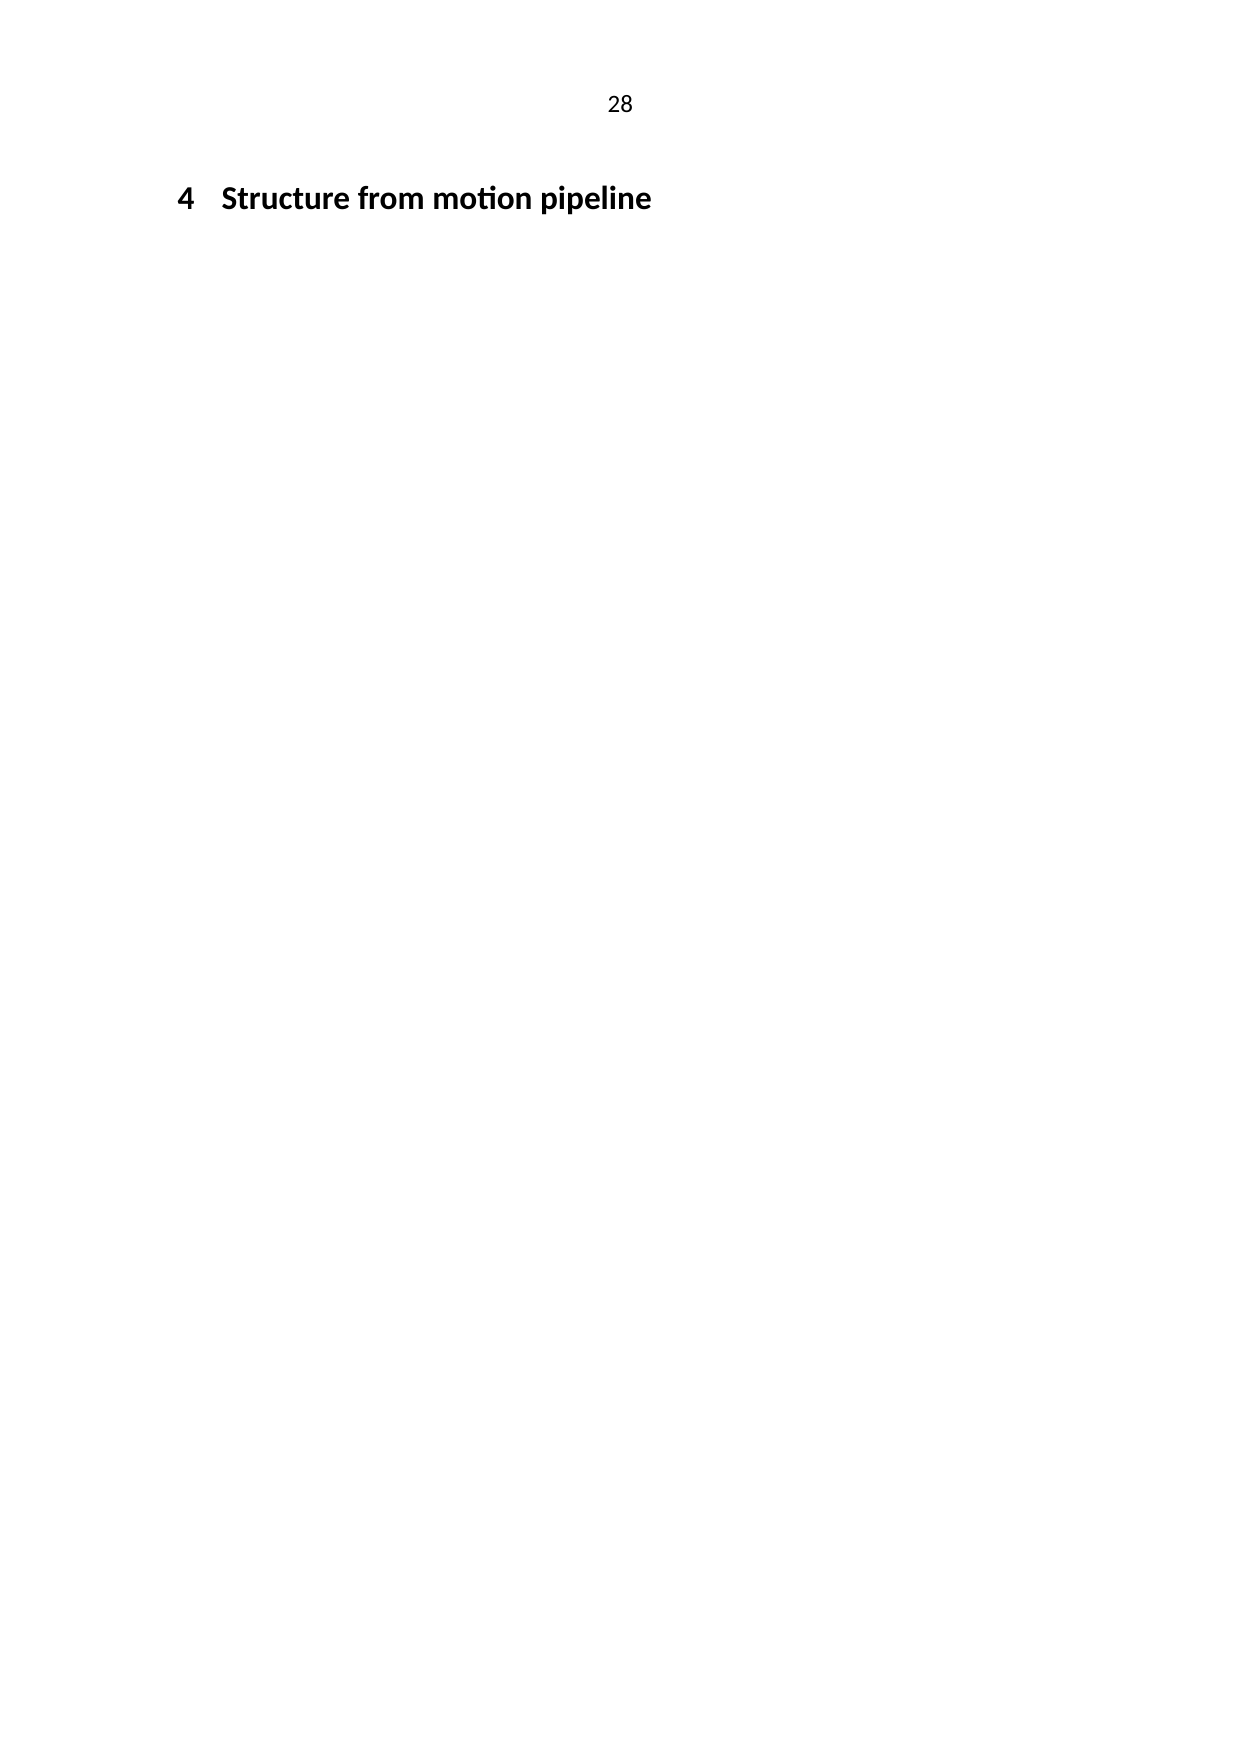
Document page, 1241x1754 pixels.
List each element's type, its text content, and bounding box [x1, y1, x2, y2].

subtitle Structure from motion pipeline [177, 177, 1063, 218]
